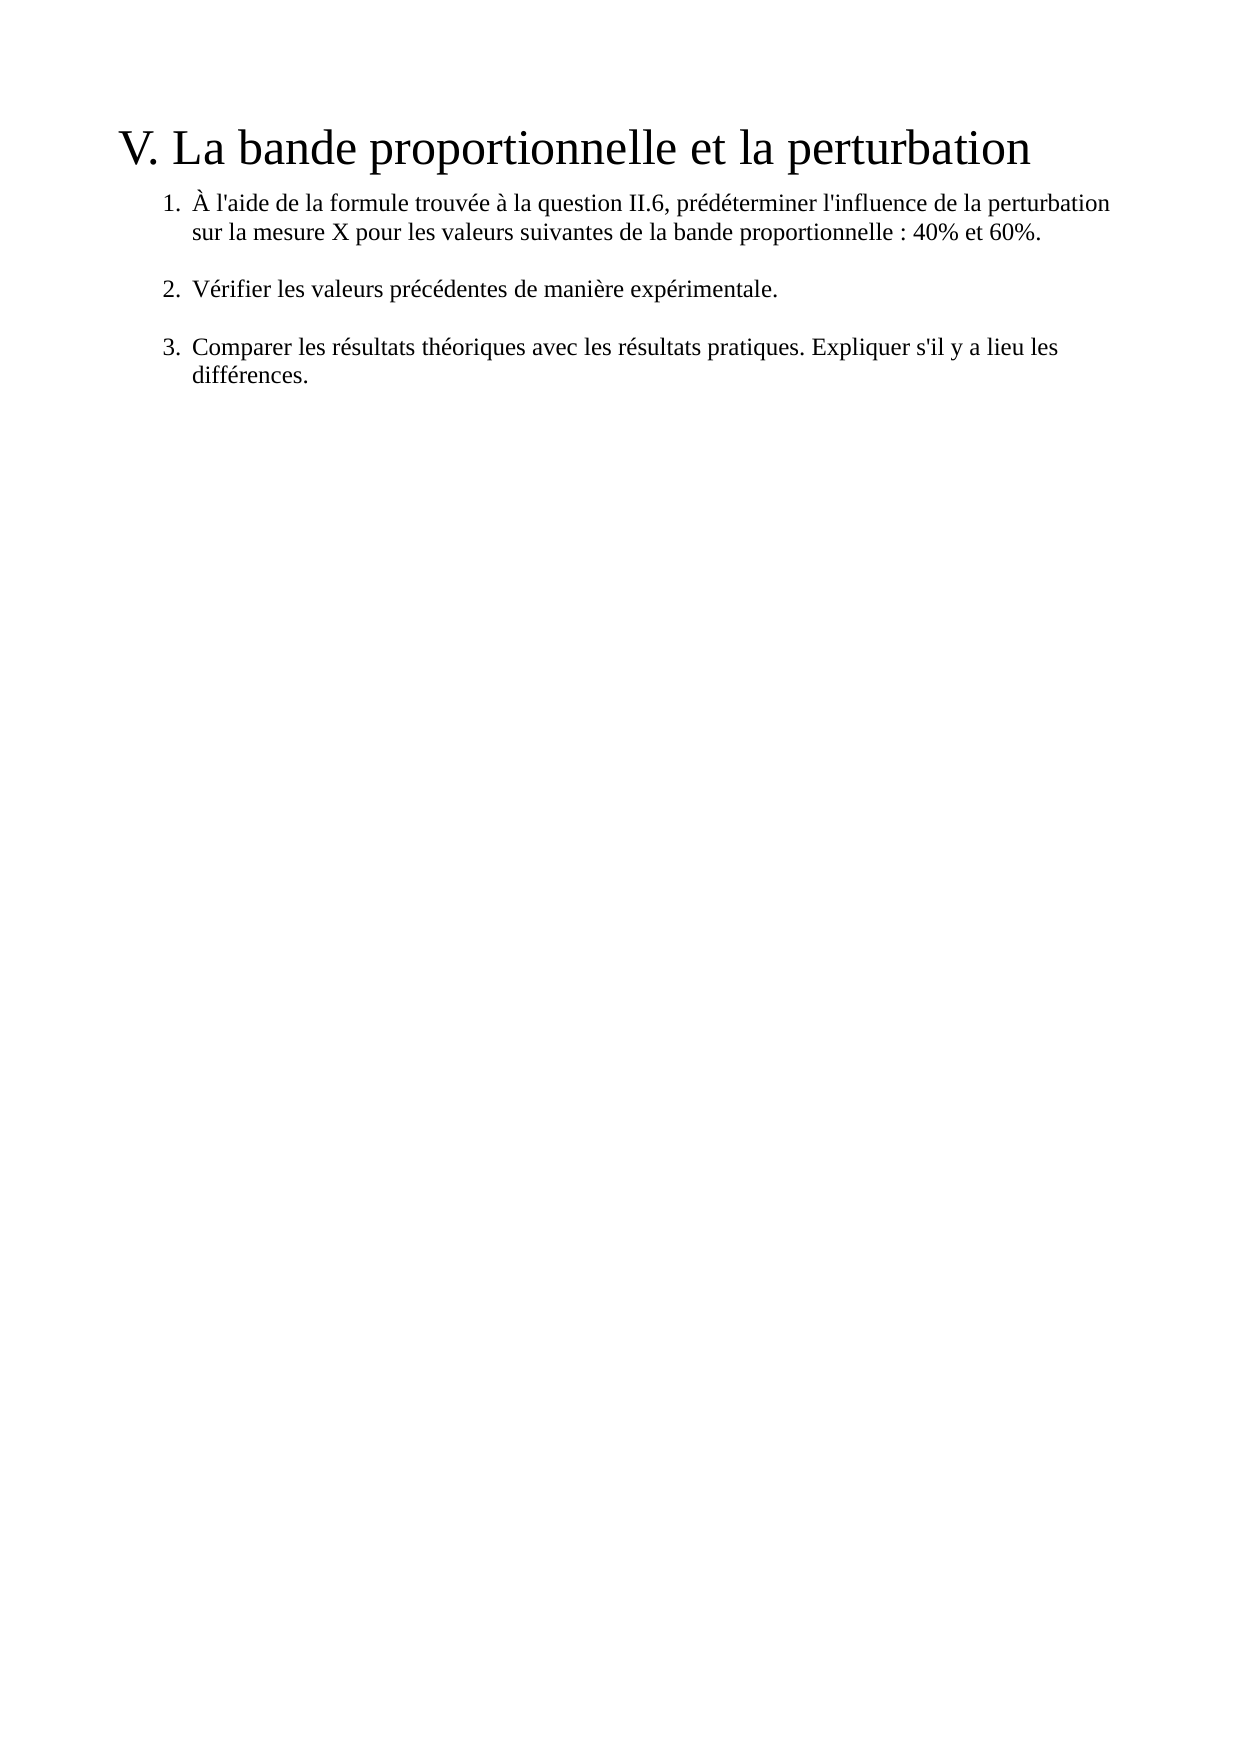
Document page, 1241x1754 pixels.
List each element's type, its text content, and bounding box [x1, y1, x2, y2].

list Comparer les résultats théoriques avec les résultats pratiques. Expliquer s'il y a lieu les différences. [162, 332, 1122, 389]
list À l'aide de la formule trouvée à la question II.6, prédéterminer l'influence de la perturbation sur la mesure X pour les valeurs suivantes de la bande proportionnelle : 40% et 60%. [162, 188, 1122, 246]
subtitle V. La bande proportionnelle et la perturbation [118, 118, 1122, 176]
list Vérifier les valeurs précédentes de manière expérimentale. [162, 274, 1122, 303]
